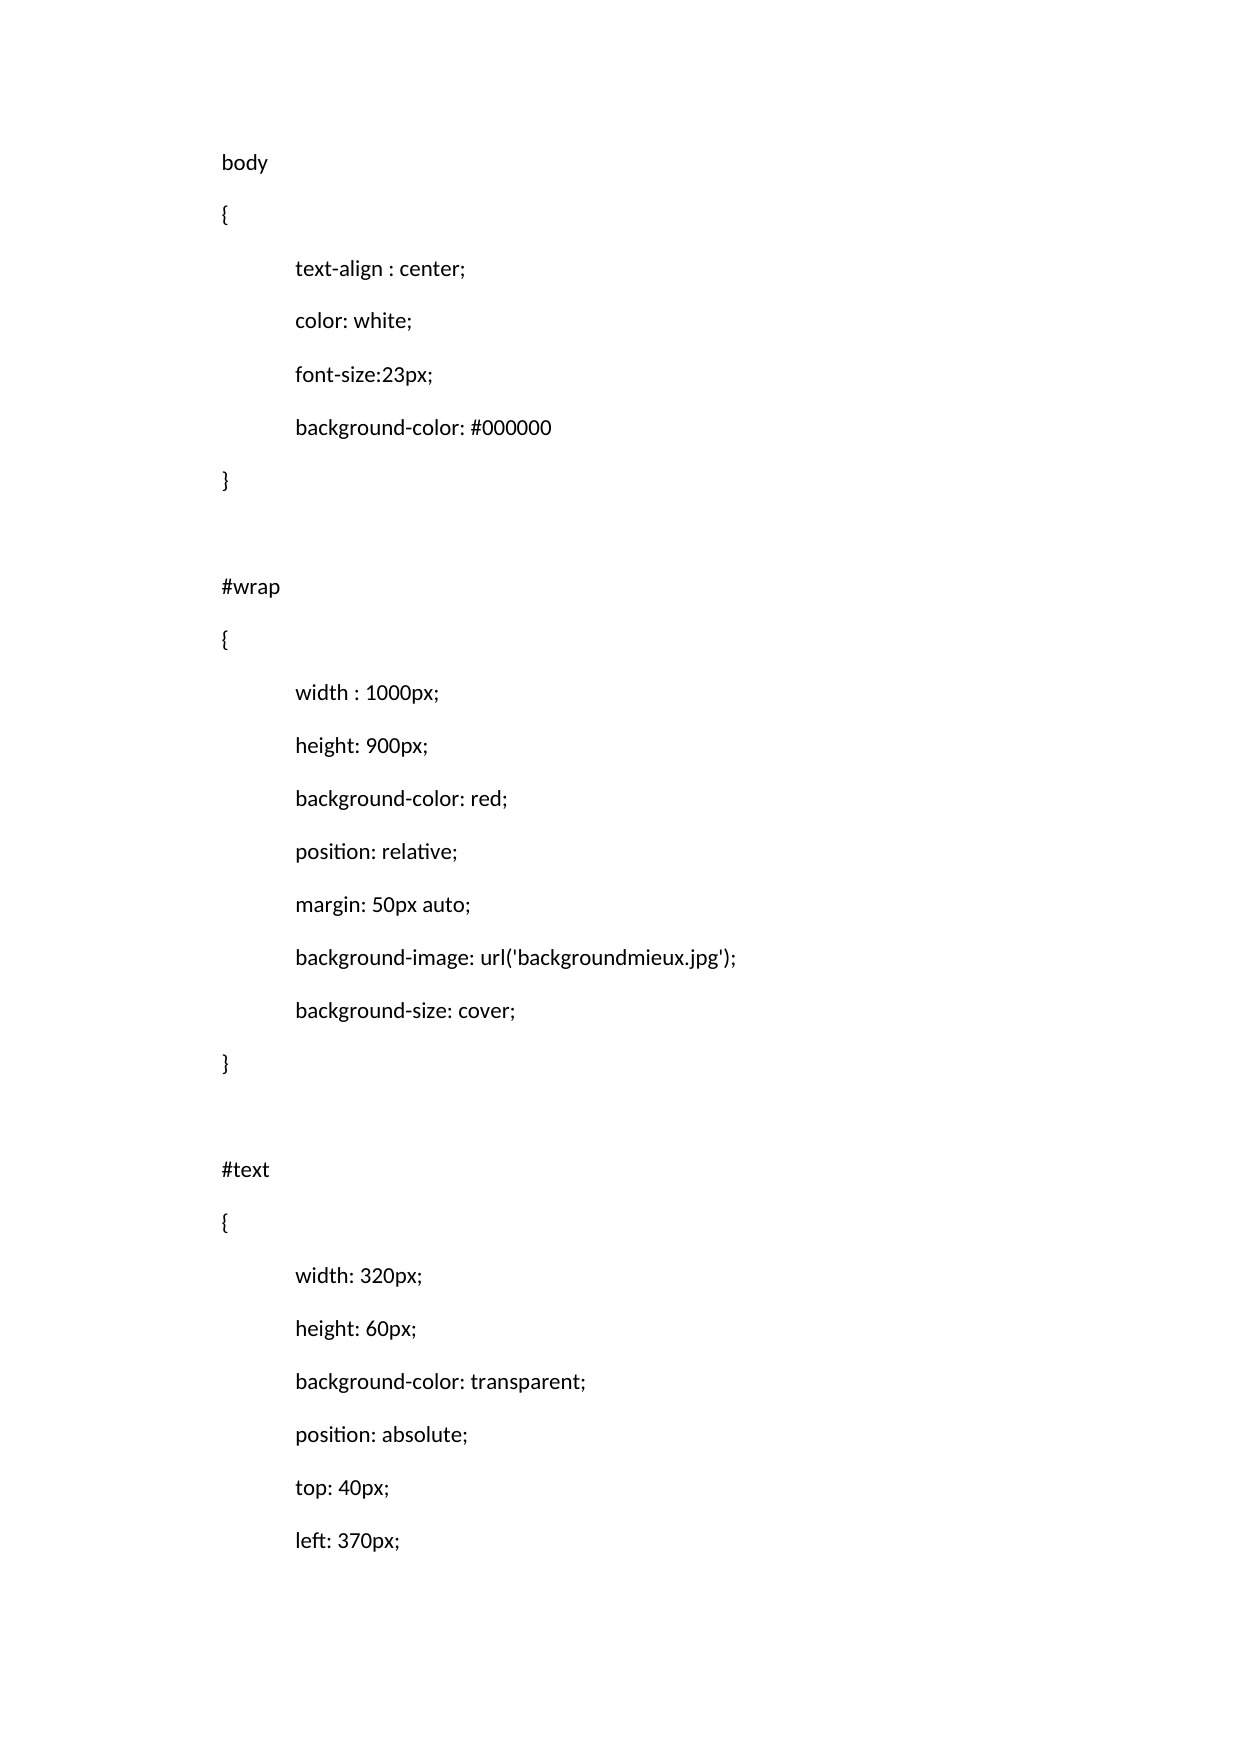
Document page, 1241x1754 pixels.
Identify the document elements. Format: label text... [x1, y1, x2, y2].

text } [148, 466, 1093, 494]
text { [148, 1208, 1093, 1236]
text color: white; [148, 307, 1093, 335]
text width: 320px; [148, 1261, 1093, 1289]
text text-align : center; [148, 254, 1093, 282]
text top: 40px; [148, 1473, 1093, 1501]
text margin: 50px auto; [148, 890, 1093, 918]
text } [148, 1049, 1093, 1077]
text height: 900px; [148, 731, 1093, 759]
text background-image: url('backgroundmieux.jpg'); [148, 943, 1093, 971]
text #text [148, 1155, 1093, 1183]
text height: 60px; [148, 1314, 1093, 1342]
text left: 370px; [148, 1526, 1093, 1554]
text position: relative; [148, 837, 1093, 865]
text { [148, 201, 1093, 229]
text background-size: cover; [148, 996, 1093, 1024]
text background-color: #000000 [148, 413, 1093, 441]
text body [148, 148, 1093, 176]
text background-color: red; [148, 784, 1093, 812]
text font-size:23px; [148, 360, 1093, 388]
text #wrap [148, 572, 1093, 600]
text { [148, 625, 1093, 653]
text width : 1000px; [148, 678, 1093, 706]
text position: absolute; [148, 1420, 1093, 1448]
text background-color: transparent; [148, 1367, 1093, 1395]
